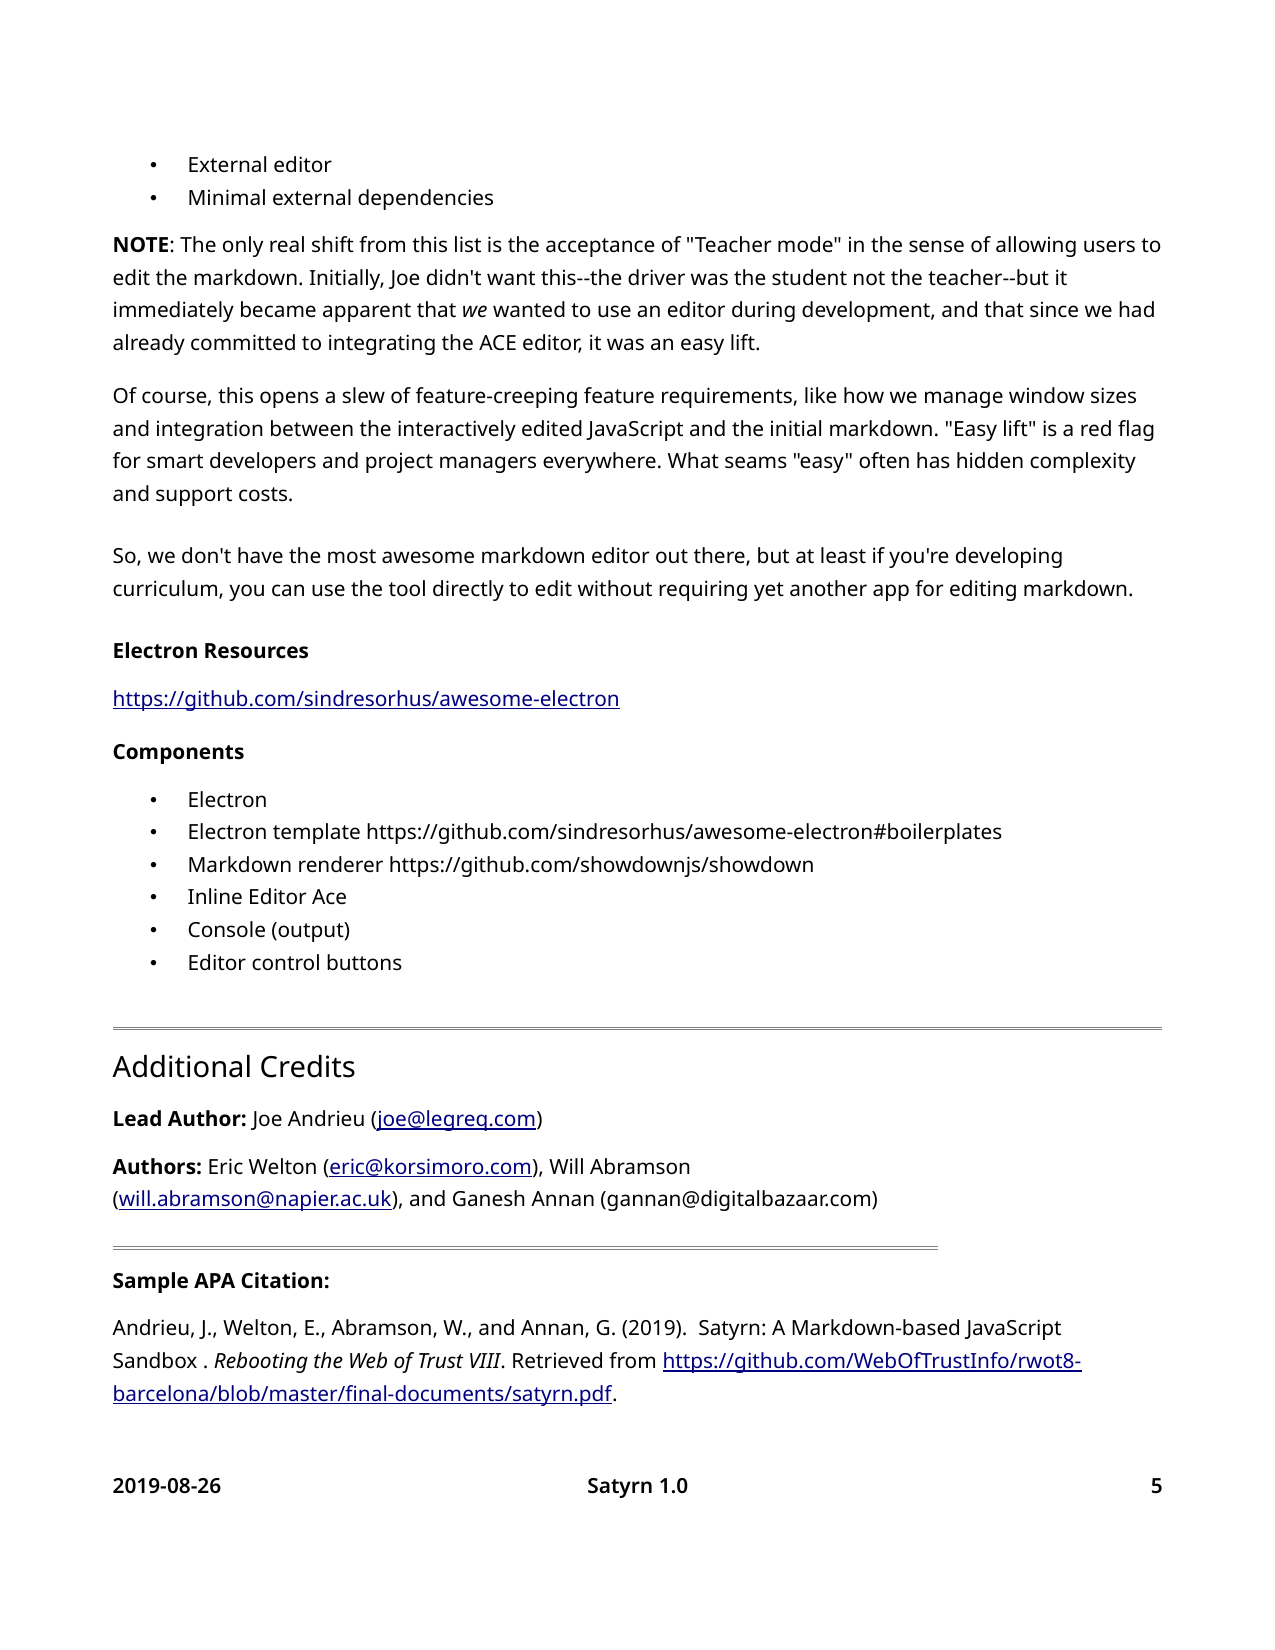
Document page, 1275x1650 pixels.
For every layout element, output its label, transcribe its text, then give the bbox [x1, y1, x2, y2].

text Sample APA Citation: [112, 1266, 938, 1294]
text Andrieu, J., Welton, E., Abramson, W., and Annan, G. (2019). Satyrn: A Markdown-based JavaScript Sandbox . Rebooting the Web of Trust VIII. Retrieved from https://github.com/WebOfTrustInfo/rwot8-barcelona/blob/master/final-documents/satyrn.pdf. [112, 1313, 1162, 1407]
list Markdown renderer https://github.com/showdownjs/showdown [150, 850, 1162, 878]
subtitle Electron Resources [112, 636, 1162, 664]
text https://github.com/sindresorhus/awesome-electron [112, 684, 1162, 712]
text NOTE: The only real shift from this list is the acceptance of "Teacher mode" in the sense of allowing users to edit the markdown. Initially, Joe didn't want this--the driver was the student not the teacher--but it immediately became apparent that we wanted to use an editor during development, and that since we had already committed to integrating the ACE editor, it was an easy lift. [112, 230, 1162, 356]
list Console (output) [150, 915, 1162, 943]
text Of course, this opens a slew of feature-creeping feature requirements, like how we manage window sizes and integration between the interactively edited JavaScript and the initial markdown. "Easy lift" is a red flag for smart developers and project managers everywhere. What seams "easy" often has hidden complexity and support costs. [112, 381, 1162, 508]
list Electron template https://github.com/sindresorhus/awesome-electron#boilerplates [150, 817, 1162, 846]
text So, we don't have the most awesome markdown editor out there, but at least if you're developing curriculum, you can use the tool directly to edit without requiring yet another app for editing markdown. [112, 541, 1162, 602]
subtitle Components [112, 737, 1162, 766]
list External editor [150, 150, 1162, 178]
list Minimal external dependencies [150, 183, 1162, 211]
list Electron [150, 785, 1162, 813]
text Additional Credits [112, 1047, 1162, 1086]
list Inline Editor Ace [150, 882, 1162, 911]
text Lead Author: Joe Andrieu (joe@legreq.com) [112, 1104, 938, 1133]
text Authors: Eric Welton (eric@korsimoro.com), Will Abramson (will.abramson@napier.ac.uk), and Ganesh Annan (gannan@digitalbazaar.com) [112, 1152, 938, 1213]
list Editor control buttons [150, 948, 1162, 976]
